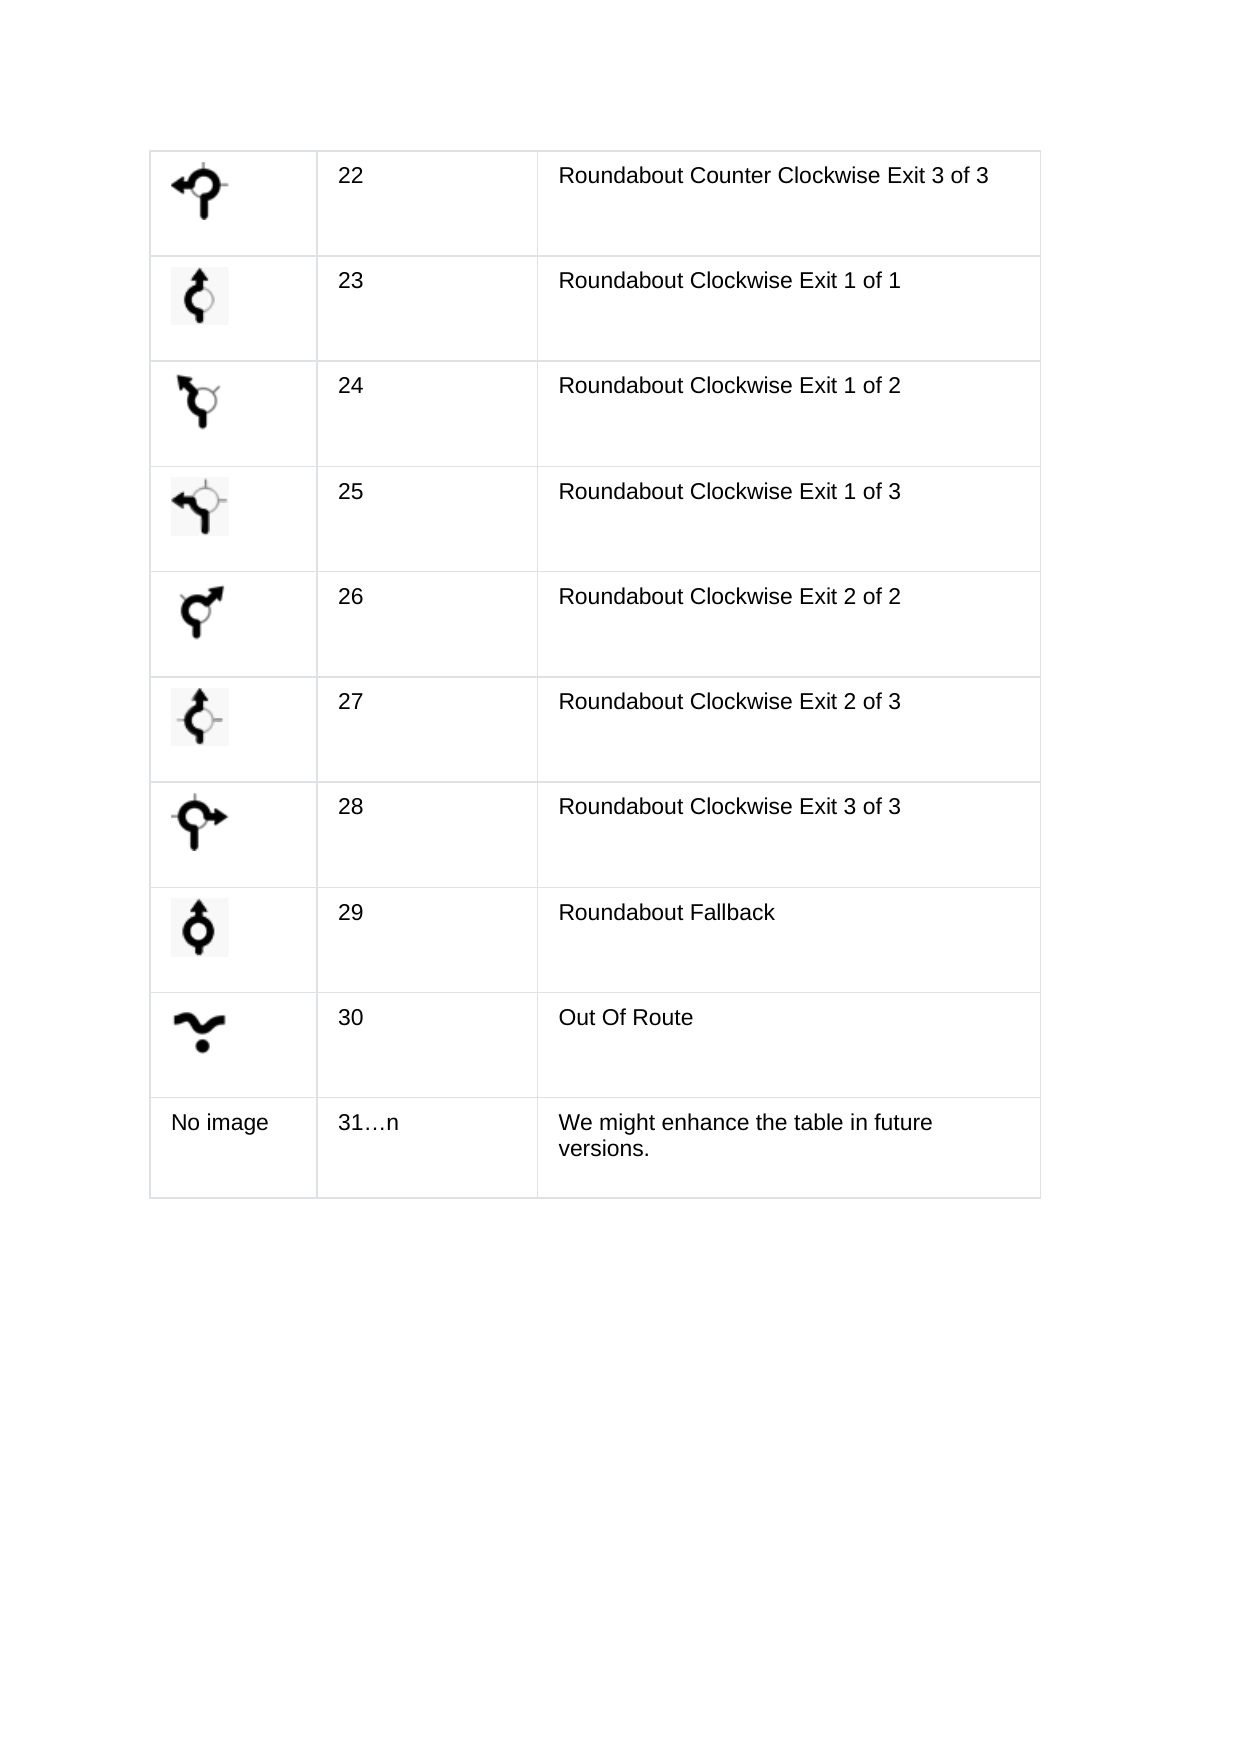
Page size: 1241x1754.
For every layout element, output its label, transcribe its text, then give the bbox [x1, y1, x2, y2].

table_cell Roundabout Counter Clockwise Exit 3 of 3 [538, 152, 1040, 255]
table_cell [151, 888, 316, 992]
table_cell 28 [318, 783, 537, 886]
table_cell 25 [318, 467, 537, 571]
table_cell Roundabout Clockwise Exit 1 of 1 [538, 257, 1040, 360]
picture [170, 162, 229, 220]
picture [170, 582, 229, 641]
picture [170, 267, 229, 325]
picture [170, 688, 229, 746]
picture [170, 477, 229, 536]
table_cell [151, 993, 316, 1097]
table_cell 26 [318, 572, 537, 676]
table_cell Roundabout Clockwise Exit 3 of 3 [538, 783, 1040, 886]
table_cell 31…n [318, 1098, 537, 1197]
table_cell Out Of Route [538, 993, 1040, 1097]
table_cell [151, 362, 316, 466]
picture [170, 793, 229, 851]
table_cell 23 [318, 257, 537, 360]
table_cell [151, 467, 316, 571]
table_cell 22 [318, 152, 537, 255]
table_cell [151, 257, 316, 360]
picture [170, 372, 229, 431]
table_cell Roundabout Clockwise Exit 2 of 3 [538, 678, 1040, 781]
table_cell [151, 783, 316, 886]
table_cell Roundabout Clockwise Exit 2 of 2 [538, 572, 1040, 676]
table_cell [151, 678, 316, 781]
table_cell Roundabout Clockwise Exit 1 of 3 [538, 467, 1040, 571]
table_cell [151, 152, 316, 255]
table_cell 30 [318, 993, 537, 1097]
table_cell 24 [318, 362, 537, 466]
table_cell [151, 572, 316, 676]
table_cell 29 [318, 888, 537, 992]
picture [170, 1003, 229, 1062]
table_cell Roundabout Fallback [538, 888, 1040, 992]
table_cell We might enhance the table in future versions. [538, 1098, 1040, 1197]
table_cell Roundabout Clockwise Exit 1 of 2 [538, 362, 1040, 466]
picture [170, 898, 229, 957]
table_cell 27 [318, 678, 537, 781]
table_cell No image [151, 1098, 316, 1197]
